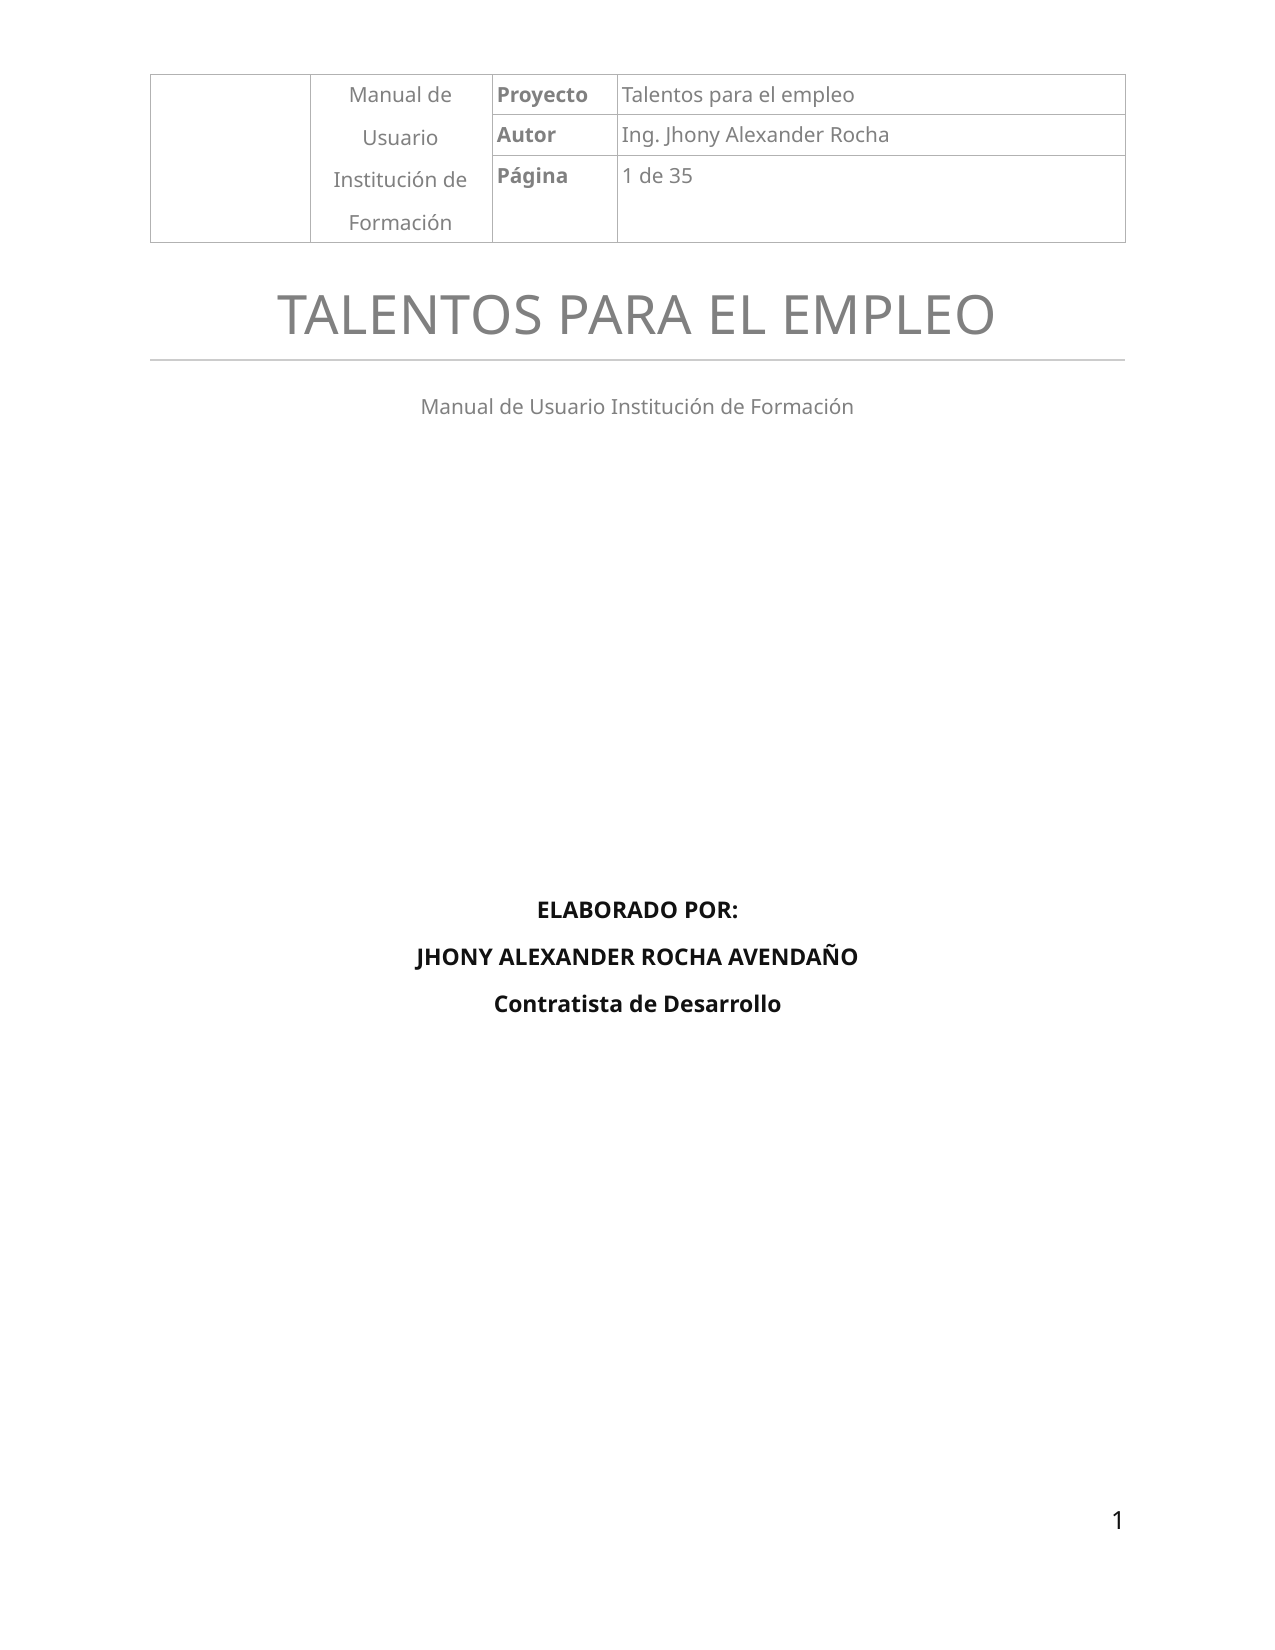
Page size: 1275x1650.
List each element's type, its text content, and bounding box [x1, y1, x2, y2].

text Contratista de Desarrollo [150, 988, 1125, 1019]
text ELABORADO POR: [150, 894, 1125, 925]
text Manual de Usuario Institución de Formación [150, 392, 1125, 421]
text JHONY ALEXANDER ROCHA AVENDAÑO [150, 941, 1125, 972]
title TALENTOS PARA EL EMPLEO [150, 277, 1125, 359]
